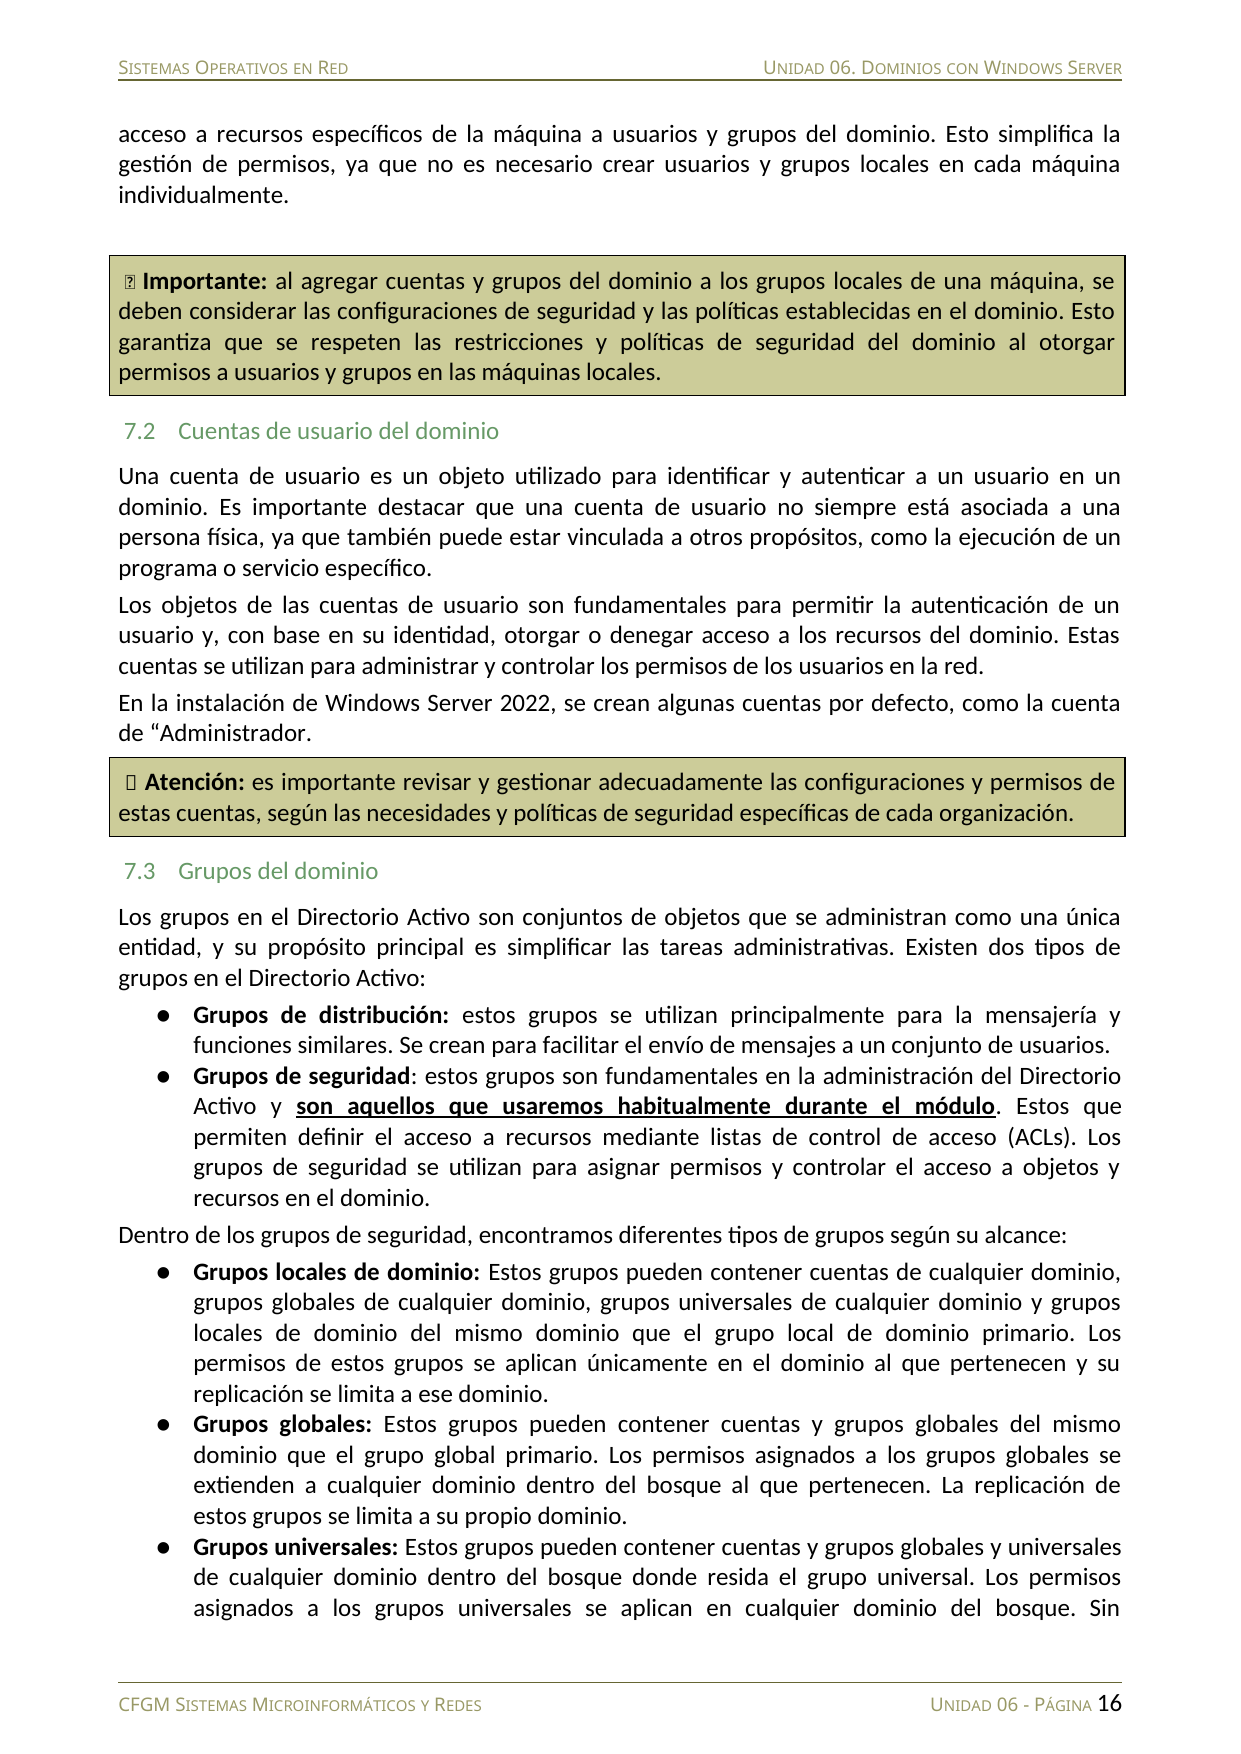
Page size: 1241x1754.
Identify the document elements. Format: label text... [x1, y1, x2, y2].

subtitle Cuentas de usuario del dominio [118, 415, 1122, 446]
text acceso a recursos específicos de la máquina a usuarios y grupos del dominio. Esto simplifica la gestión de permisos, ya que no es necesario crear usuarios y grupos locales en cada máquina individualmente. [118, 118, 1122, 209]
text Dentro de los grupos de seguridad, encontramos diferentes tipos de grupos según su alcance: [118, 1219, 1122, 1249]
list Grupos locales de dominio: Estos grupos pueden contener cuentas de cualquier dominio, grupos globales de cualquier dominio, grupos universales de cualquier dominio y grupos locales de dominio del mismo dominio que el grupo local de dominio primario. Los permisos de estos grupos se aplican únicamente en el dominio al que pertenecen y su replicación se limita a ese dominio. [156, 1256, 1122, 1408]
list Grupos de distribución: estos grupos se utilizan principalmente para la mensajería y funciones similares. Se crean para facilitar el envío de mensajes a un conjunto de usuarios. [156, 999, 1122, 1060]
text 📖 Importante: al agregar cuentas y grupos del dominio a los grupos locales de una máquina, se deben considerar las configuraciones de seguridad y las políticas establecidas en el dominio. Esto garantiza que se respeten las restricciones y políticas de seguridad del dominio al otorgar permisos a usuarios y grupos en las máquinas locales. [110, 256, 1124, 395]
text Los objetos de las cuentas de usuario son fundamentales para permitir la autenticación de un usuario y, con base en su identidad, otorgar o denegar acceso a los recursos del dominio. Estas cuentas se utilizan para administrar y controlar los permisos de los usuarios en la red. [118, 589, 1122, 681]
text ❕ Atención: es importante revisar y gestionar adecuadamente las configuraciones y permisos de estas cuentas, según las necesidades y políticas de seguridad específicas de cada organización. [110, 758, 1124, 836]
text Una cuenta de usuario es un objeto utilizado para identificar y autenticar a un usuario en un dominio. Es importante destacar que una cuenta de usuario no siempre está asociada a una persona física, ya que también puede estar vinculada a otros propósitos, como la ejecución de un programa o servicio específico. [118, 460, 1122, 582]
list Grupos de seguridad: estos grupos son fundamentales en la administración del Directorio Activo y son aquellos que usaremos habitualmente durante el módulo. Estos que permiten definir el acceso a recursos mediante listas de control de acceso (ACLs). Los grupos de seguridad se utilizan para asignar permisos y controlar el acceso a objetos y recursos en el dominio. [156, 1060, 1122, 1212]
subtitle Grupos del dominio [118, 856, 1122, 886]
text Los grupos en el Directorio Activo son conjuntos de objetos que se administran como una única entidad, y su propósito principal es simplificar las tareas administrativas. Existen dos tipos de grupos en el Directorio Activo: [118, 901, 1122, 992]
list Grupos globales: Estos grupos pueden contener cuentas y grupos globales del mismo dominio que el grupo global primario. Los permisos asignados a los grupos globales se extienden a cualquier dominio dentro del bosque al que pertenecen. La replicación de estos grupos se limita a su propio dominio. [156, 1408, 1122, 1531]
text En la instalación de Windows Server 2022, se crean algunas cuentas por defecto, como la cuenta de “Administrador. [118, 687, 1122, 748]
list Grupos universales: Estos grupos pueden contener cuentas y grupos globales y universales de cualquier dominio dentro del bosque donde resida el grupo universal. Los permisos asignados a los grupos universales se aplican en cualquier dominio del bosque. Sin [156, 1531, 1122, 1622]
